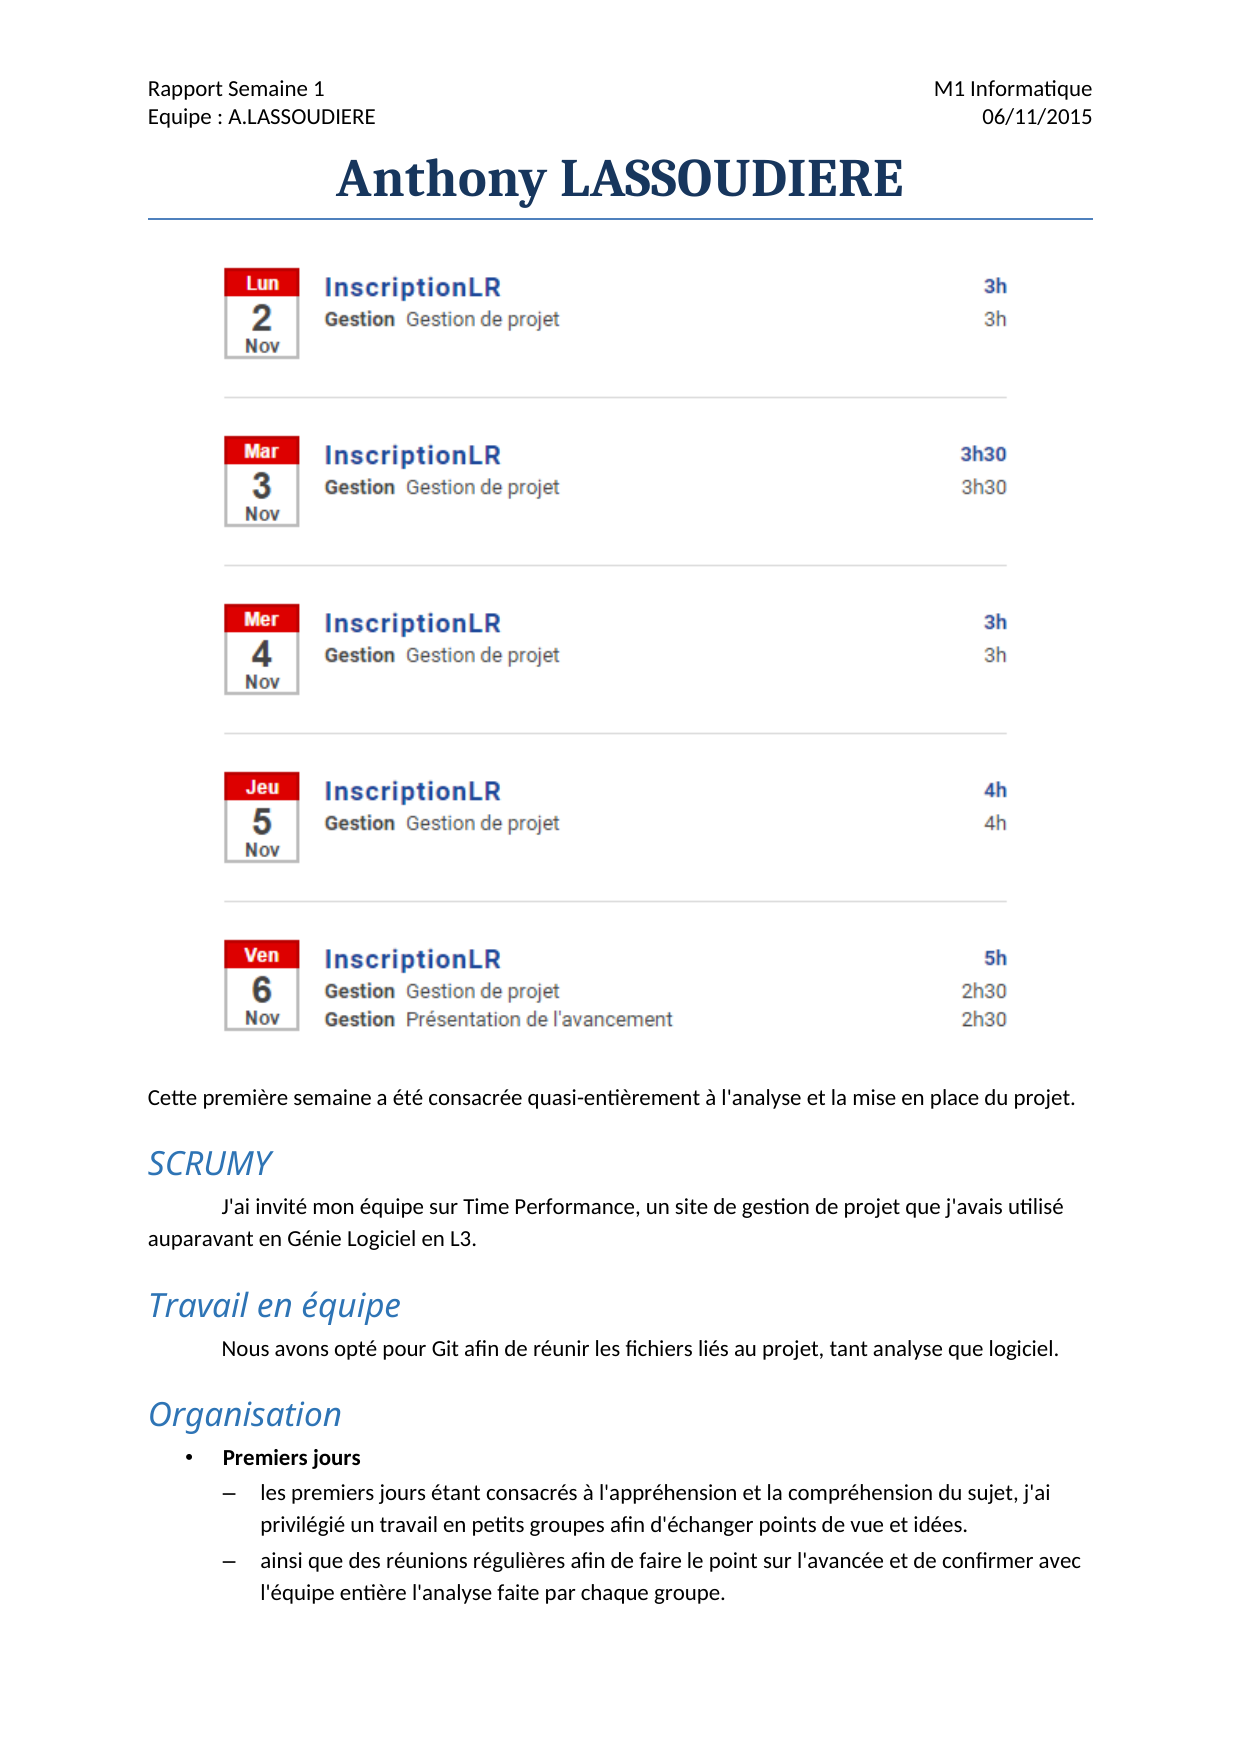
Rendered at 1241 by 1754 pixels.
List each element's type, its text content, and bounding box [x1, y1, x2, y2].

list ainsi que des réunions régulières afin de faire le point sur l'avancée et de confirmer avec l'équipe entière l'analyse faite par chaque groupe. [223, 1546, 1093, 1606]
subtitle SCRUMY [148, 1140, 1093, 1186]
text Nous avons opté pour Git afin de réunir les fichiers liés au projet, tant analyse que logiciel. [148, 1334, 1093, 1362]
text J'ai invité mon équipe sur Time Performance, un site de gestion de projet que j'avais utilisé auparavant en Génie Logiciel en L3. [148, 1192, 1093, 1253]
text Cette première semaine a été consacrée quasi-entièrement à l'analyse et la mise en place du projet. [148, 1083, 1093, 1111]
list Premiers jours [185, 1443, 1093, 1471]
subtitle Travail en équipe [148, 1282, 1093, 1327]
title Anthony LASSOUDIERE [148, 148, 1093, 218]
list les premiers jours étant consacrés à l'appréhension et la compréhension du sujet, j'ai privilégié un travail en petits groupes afin d'échanger points de vue et idées. [223, 1478, 1093, 1539]
subtitle Organisation [148, 1391, 1093, 1437]
